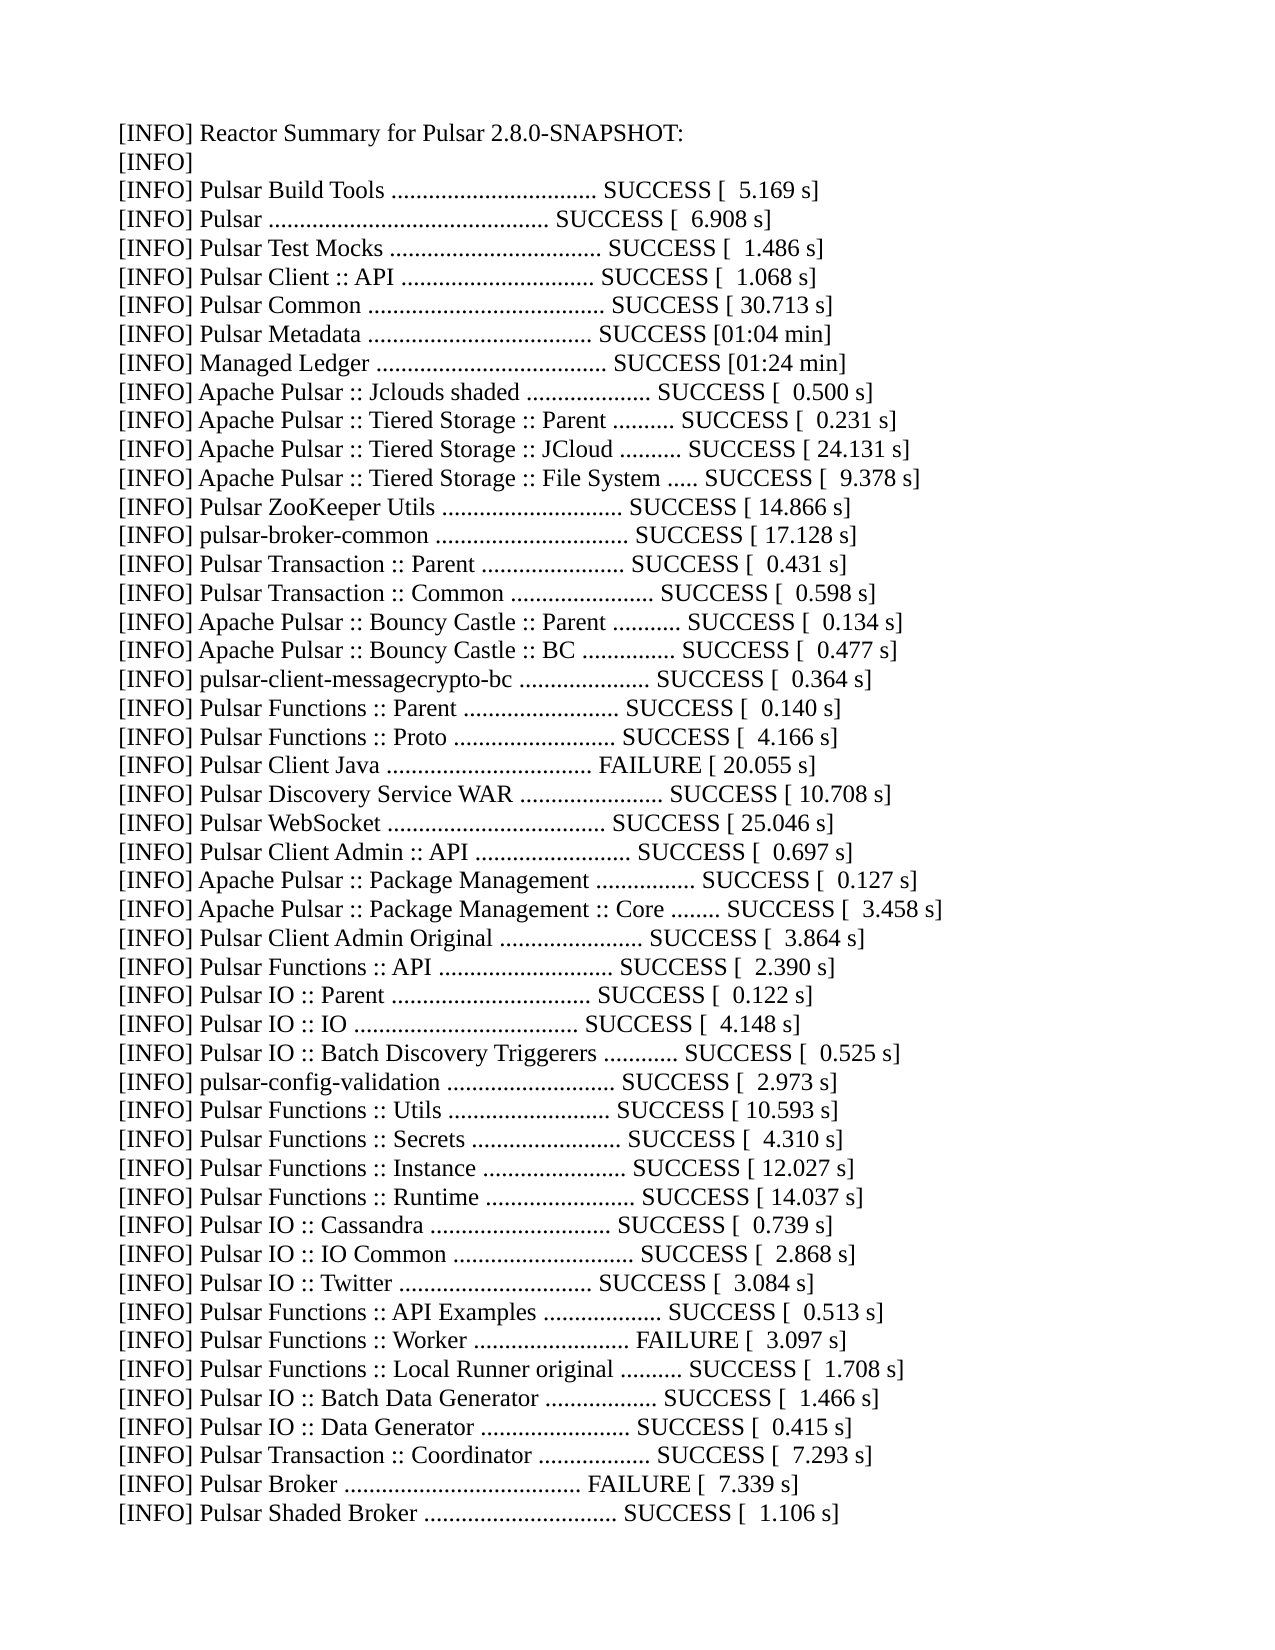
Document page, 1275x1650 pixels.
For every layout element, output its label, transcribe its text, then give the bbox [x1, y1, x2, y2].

text [INFO] Pulsar IO :: Batch Discovery Triggerers ............ SUCCESS [ 0.525 s] [118, 1038, 1157, 1067]
text [INFO] Pulsar Client Admin :: API ......................... SUCCESS [ 0.697 s] [118, 837, 1157, 866]
text [INFO] Pulsar Transaction :: Coordinator .................. SUCCESS [ 7.293 s] [118, 1441, 1157, 1469]
text [INFO] Pulsar Functions :: Instance ....................... SUCCESS [ 12.027 s] [118, 1153, 1157, 1182]
text [INFO] Pulsar Test Mocks .................................. SUCCESS [ 1.486 s] [118, 233, 1157, 262]
text [INFO] Pulsar IO :: IO .................................... SUCCESS [ 4.148 s] [118, 1009, 1157, 1038]
text [INFO] Pulsar Functions :: Runtime ........................ SUCCESS [ 14.037 s] [118, 1182, 1157, 1211]
text [INFO] [118, 147, 1157, 176]
text [INFO] Pulsar Shaded Broker ............................... SUCCESS [ 1.106 s] [118, 1498, 1157, 1527]
text [INFO] Apache Pulsar :: Jclouds shaded .................... SUCCESS [ 0.500 s] [118, 377, 1157, 406]
text [INFO] Pulsar IO :: Data Generator ........................ SUCCESS [ 0.415 s] [118, 1412, 1157, 1441]
text [INFO] Apache Pulsar :: Tiered Storage :: File System ..... SUCCESS [ 9.378 s] [118, 463, 1157, 492]
text [INFO] Pulsar Transaction :: Common ....................... SUCCESS [ 0.598 s] [118, 578, 1157, 607]
text [INFO] Pulsar Build Tools ................................. SUCCESS [ 5.169 s] [118, 176, 1157, 204]
text [INFO] Pulsar IO :: Twitter ............................... SUCCESS [ 3.084 s] [118, 1268, 1157, 1297]
text [INFO] pulsar-client-messagecrypto-bc ..................... SUCCESS [ 0.364 s] [118, 664, 1157, 693]
text [INFO] Reactor Summary for Pulsar 2.8.0-SNAPSHOT: [118, 118, 1157, 147]
text [INFO] Pulsar Functions :: Local Runner original .......... SUCCESS [ 1.708 s] [118, 1354, 1157, 1383]
text [INFO] pulsar-config-validation ........................... SUCCESS [ 2.973 s] [118, 1067, 1157, 1096]
text [INFO] Pulsar ............................................. SUCCESS [ 6.908 s] [118, 204, 1157, 233]
text [INFO] Apache Pulsar :: Bouncy Castle :: Parent ........... SUCCESS [ 0.134 s] [118, 607, 1157, 636]
text [INFO] Pulsar Functions :: Parent ......................... SUCCESS [ 0.140 s] [118, 693, 1157, 722]
text [INFO] Pulsar Transaction :: Parent ....................... SUCCESS [ 0.431 s] [118, 549, 1157, 578]
text [INFO] pulsar-broker-common ............................... SUCCESS [ 17.128 s] [118, 521, 1157, 549]
text [INFO] Pulsar Broker ...................................... FAILURE [ 7.339 s] [118, 1469, 1157, 1498]
text [INFO] Pulsar Client Admin Original ....................... SUCCESS [ 3.864 s] [118, 923, 1157, 952]
text [INFO] Pulsar Functions :: Worker ......................... FAILURE [ 3.097 s] [118, 1326, 1157, 1354]
text [INFO] Pulsar Client Java ................................. FAILURE [ 20.055 s] [118, 751, 1157, 779]
text [INFO] Apache Pulsar :: Bouncy Castle :: BC ............... SUCCESS [ 0.477 s] [118, 636, 1157, 664]
text [INFO] Pulsar WebSocket ................................... SUCCESS [ 25.046 s] [118, 808, 1157, 837]
text [INFO] Apache Pulsar :: Package Management ................ SUCCESS [ 0.127 s] [118, 866, 1157, 894]
text [INFO] Pulsar IO :: IO Common ............................. SUCCESS [ 2.868 s] [118, 1239, 1157, 1268]
text [INFO] Apache Pulsar :: Tiered Storage :: JCloud .......... SUCCESS [ 24.131 s] [118, 434, 1157, 463]
text [INFO] Pulsar Functions :: Utils .......................... SUCCESS [ 10.593 s] [118, 1096, 1157, 1124]
text [INFO] Pulsar Functions :: API ............................ SUCCESS [ 2.390 s] [118, 952, 1157, 981]
text [INFO] Pulsar Functions :: Secrets ........................ SUCCESS [ 4.310 s] [118, 1124, 1157, 1153]
text [INFO] Managed Ledger ..................................... SUCCESS [01:24 min] [118, 348, 1157, 377]
text [INFO] Pulsar IO :: Cassandra ............................. SUCCESS [ 0.739 s] [118, 1211, 1157, 1239]
text [INFO] Apache Pulsar :: Tiered Storage :: Parent .......... SUCCESS [ 0.231 s] [118, 406, 1157, 434]
text [INFO] Pulsar Metadata .................................... SUCCESS [01:04 min] [118, 319, 1157, 348]
text [INFO] Pulsar Common ...................................... SUCCESS [ 30.713 s] [118, 291, 1157, 319]
text [INFO] Pulsar IO :: Batch Data Generator .................. SUCCESS [ 1.466 s] [118, 1383, 1157, 1412]
text [INFO] Pulsar Functions :: Proto .......................... SUCCESS [ 4.166 s] [118, 722, 1157, 751]
text [INFO] Pulsar Discovery Service WAR ....................... SUCCESS [ 10.708 s] [118, 779, 1157, 808]
text [INFO] Pulsar IO :: Parent ................................ SUCCESS [ 0.122 s] [118, 981, 1157, 1009]
text [INFO] Pulsar Client :: API ............................... SUCCESS [ 1.068 s] [118, 262, 1157, 291]
text [INFO] Pulsar ZooKeeper Utils ............................. SUCCESS [ 14.866 s] [118, 492, 1157, 521]
text [INFO] Apache Pulsar :: Package Management :: Core ........ SUCCESS [ 3.458 s] [118, 894, 1157, 923]
text [INFO] Pulsar Functions :: API Examples ................... SUCCESS [ 0.513 s] [118, 1297, 1157, 1326]
